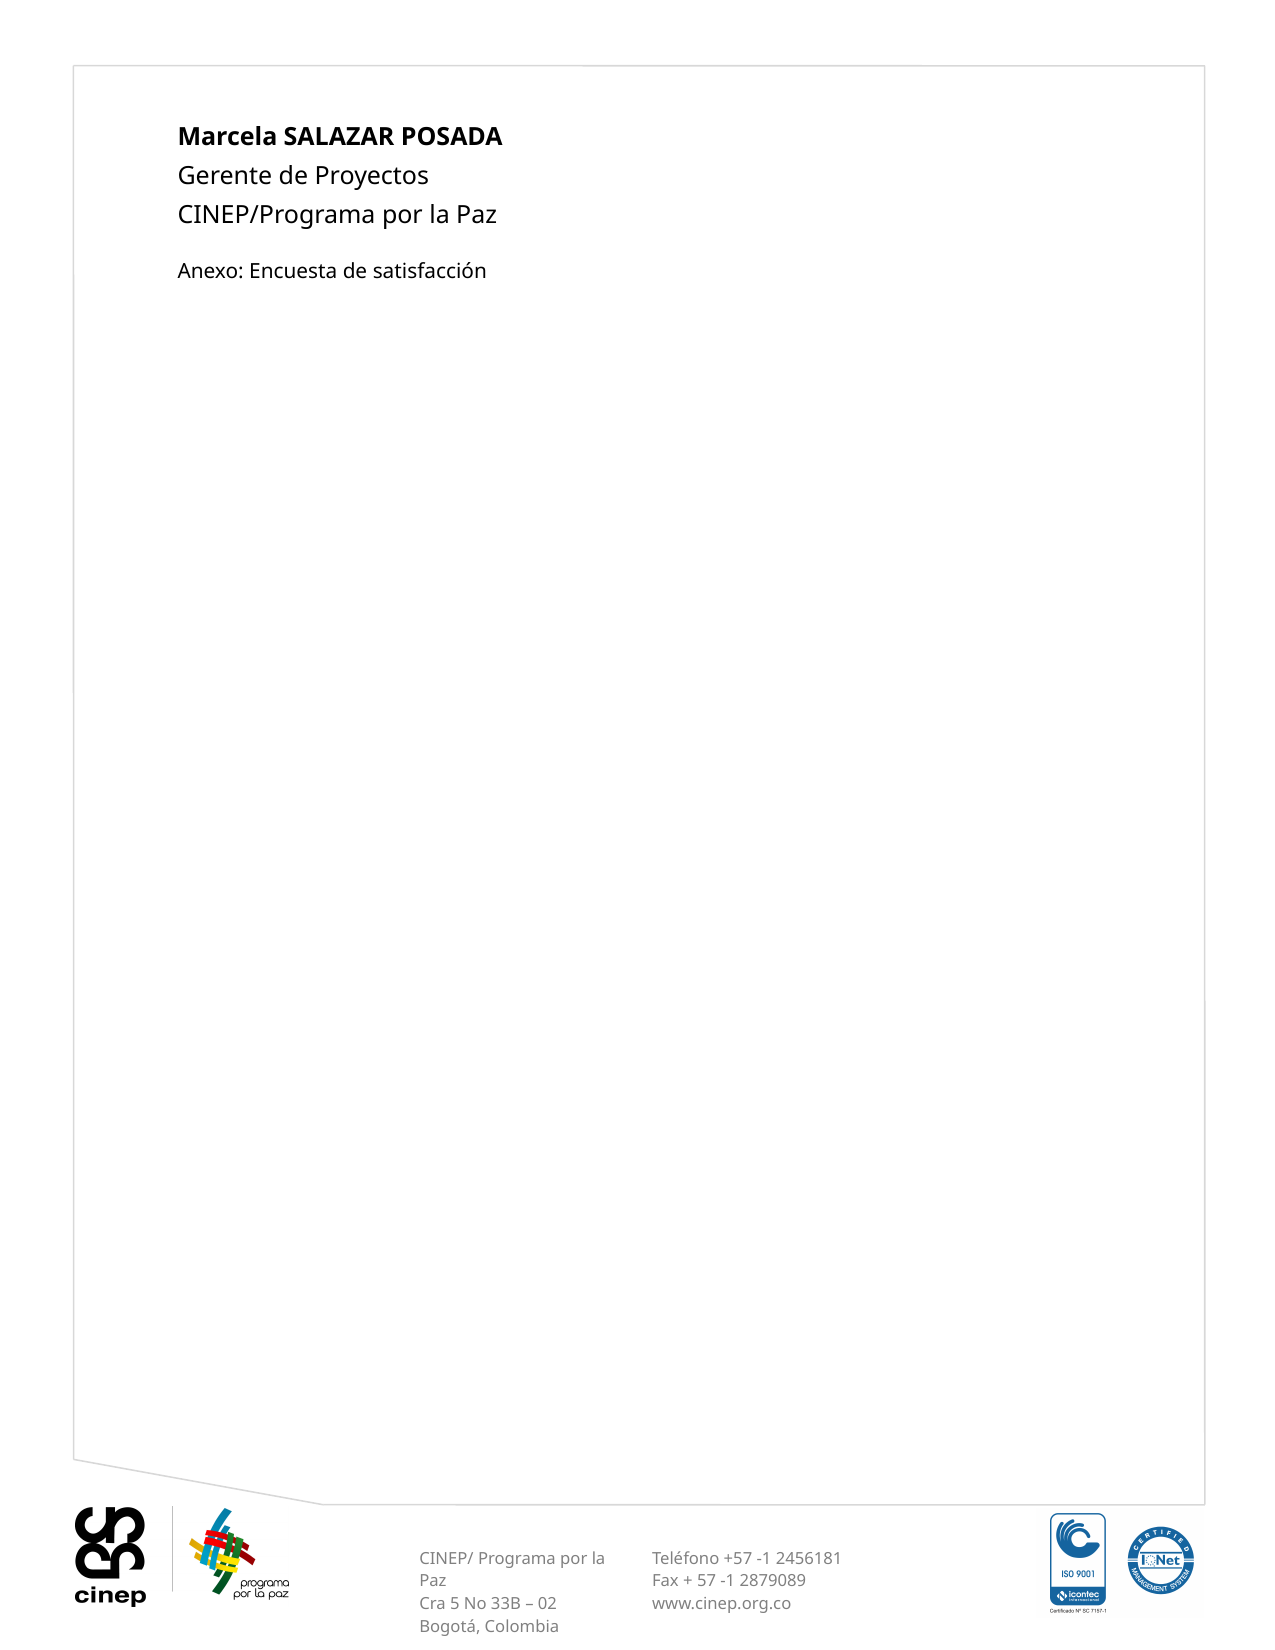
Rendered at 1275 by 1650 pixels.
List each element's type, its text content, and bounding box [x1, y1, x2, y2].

text Marcela SALAZAR POSADA Gerente de Proyectos CINEP/Programa por la Paz [177, 118, 1093, 231]
text Anexo: Encuesta de satisfacción [177, 257, 1093, 285]
picture [75, 1506, 289, 1607]
picture [1036, 1508, 1205, 1618]
